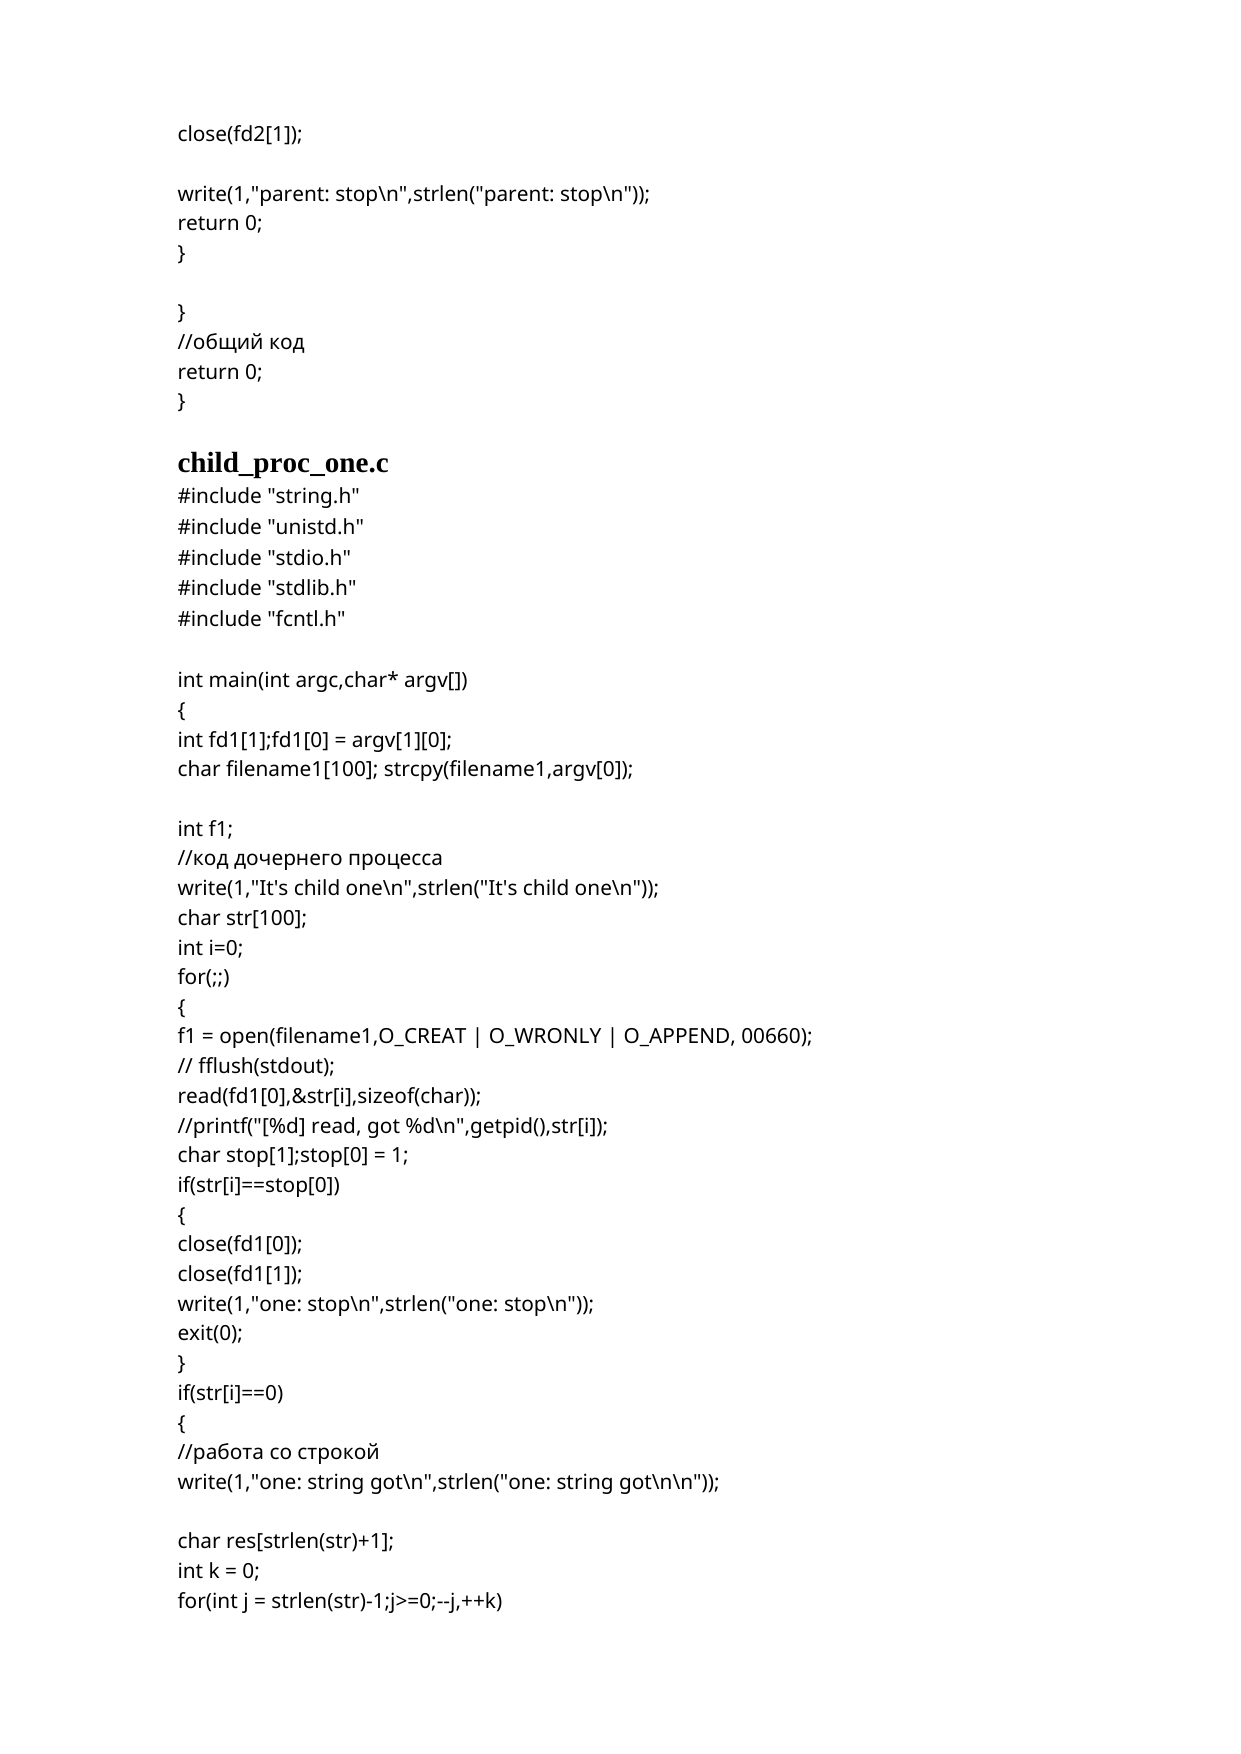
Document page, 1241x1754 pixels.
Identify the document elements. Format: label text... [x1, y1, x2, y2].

text close(fd1[1]); [177, 1258, 1152, 1288]
text char stop[1];stop[0] = 1; [177, 1139, 1152, 1169]
text write(1,"It's child one\n",strlen("It's child one\n")); [177, 872, 1152, 902]
text int i=0; [177, 931, 1152, 961]
text char res[strlen(str)+1]; [177, 1525, 1152, 1555]
text //код дочернего процесса [177, 842, 1152, 872]
text //printf("[%d] read, got %d\n",getpid(),str[i]); [177, 1109, 1152, 1139]
text #include "string.h" #include "unistd.h" #include "stdio.h" #include "stdlib.h" #include "fcntl.h" [177, 481, 1152, 632]
text return 0; [177, 207, 1152, 237]
text child_proc_one.c [177, 445, 1152, 479]
text char str[100]; [177, 902, 1152, 931]
text close(fd2[1]); [177, 118, 1152, 148]
text { [177, 1406, 1152, 1436]
text char filename1[100]; strcpy(filename1,argv[0]); [177, 753, 1152, 783]
text exit(0); [177, 1317, 1152, 1347]
text close(fd1[0]); [177, 1228, 1152, 1258]
text //работа со строкой [177, 1436, 1152, 1466]
text for(int j = strlen(str)-1;j>=0;--j,++k) [177, 1584, 1152, 1614]
text if(str[i]==stop[0]) [177, 1169, 1152, 1198]
text { [177, 991, 1152, 1020]
text write(1,"parent: stop\n",strlen("parent: stop\n")); [177, 177, 1152, 207]
text } [177, 237, 1152, 267]
text write(1,"one: stop\n",strlen("one: stop\n")); [177, 1288, 1152, 1317]
text for(;;) [177, 961, 1152, 991]
text } [177, 296, 1152, 326]
text // fflush(stdout); [177, 1050, 1152, 1080]
text //общий код [177, 326, 1152, 356]
text } [177, 1347, 1152, 1377]
text write(1,"one: string got\n",strlen("one: string got\n\n")); [177, 1466, 1152, 1495]
text int fd1[1];fd1[0] = argv[1][0]; [177, 723, 1152, 753]
text return 0; [177, 356, 1152, 385]
text f1 = open(filename1,O_CREAT | O_WRONLY | O_APPEND, 00660); [177, 1020, 1152, 1050]
text if(str[i]==0) [177, 1377, 1152, 1406]
text } [177, 385, 1152, 415]
text int main(int argc,char* argv[]) [177, 664, 1152, 694]
text int f1; [177, 813, 1152, 842]
text { [177, 1198, 1152, 1228]
text { [177, 694, 1152, 723]
text read(fd1[0],&str[i],sizeof(char)); [177, 1080, 1152, 1109]
text int k = 0; [177, 1555, 1152, 1584]
